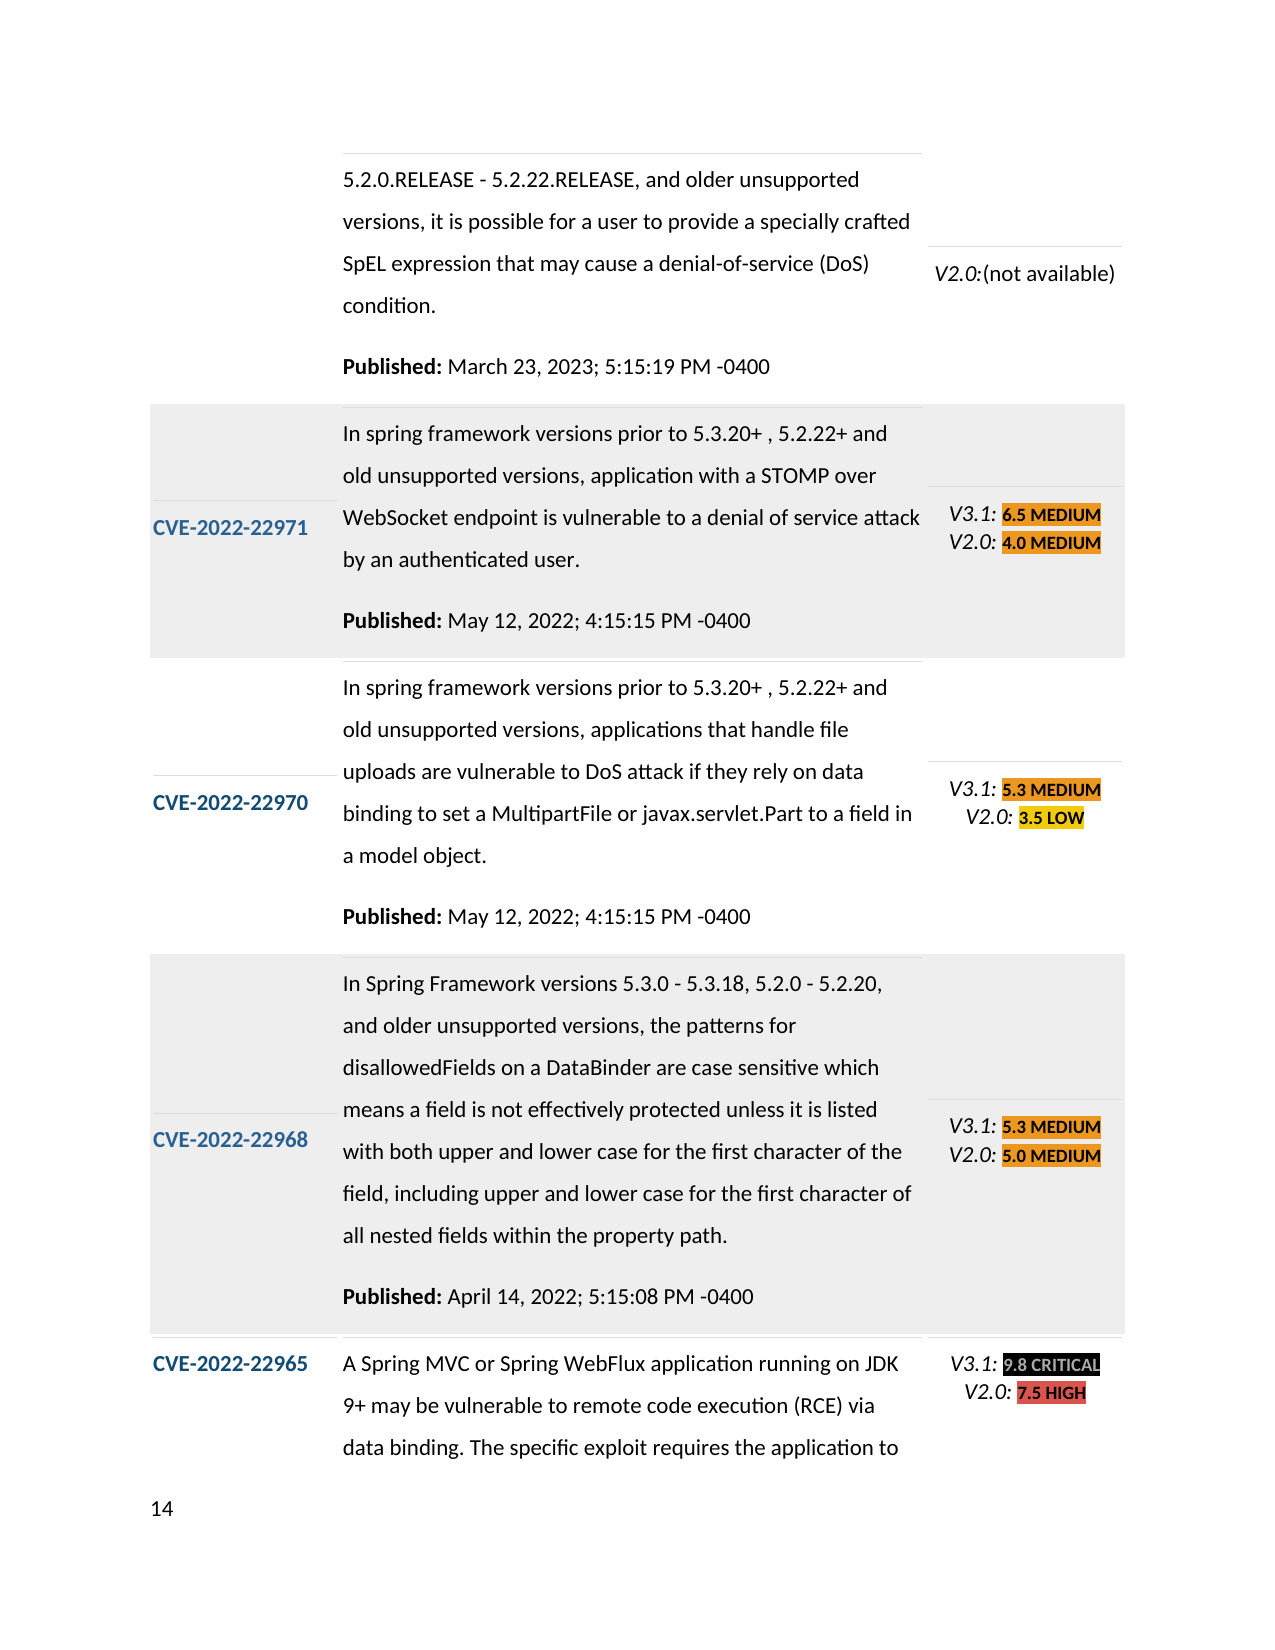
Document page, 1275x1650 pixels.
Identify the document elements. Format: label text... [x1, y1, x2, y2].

table_cell V3.1: 5.3 MEDIUM V2.0: 5.0 MEDIUM [925, 954, 1125, 1334]
table_cell V2.0:(not available) [925, 150, 1125, 404]
table_cell CVE-2022-22971 [150, 404, 340, 658]
table_cell CVE-2022-22970 [150, 658, 340, 954]
table_cell In spring framework versions prior to 5.3.20+ , 5.2.22+ and old unsupported versions, application with a STOMP over WebSocket endpoint is vulnerable to a denial of service attack by an authenticated user. Published: May 12, 2022; 4:15:15 PM -0400 [340, 404, 925, 658]
table_cell 5.2.0.RELEASE - 5.2.22.RELEASE, and older unsupported versions, it is possible for a user to provide a specially crafted SpEL expression that may cause a denial-of-service (DoS) condition. Published: March 23, 2023; 5:15:19 PM -0400 [340, 150, 925, 404]
table_cell V3.1: 5.3 MEDIUM V2.0: 3.5 LOW [925, 658, 1125, 954]
table_cell V3.1: 9.8 CRITICAL V2.0: 7.5 HIGH [925, 1334, 1125, 1464]
table_cell CVE-2022-22965 [150, 1334, 340, 1464]
table_cell [150, 150, 340, 404]
table_cell A Spring MVC or Spring WebFlux application running on JDK 9+ may be vulnerable to remote code execution (RCE) via data binding. The specific exploit requires the application to [340, 1334, 925, 1464]
table_cell In Spring Framework versions 5.3.0 - 5.3.18, 5.2.0 - 5.2.20, and older unsupported versions, the patterns for disallowedFields on a DataBinder are case sensitive which means a field is not effectively protected unless it is listed with both upper and lower case for the first character of the field, including upper and lower case for the first character of all nested fields within the property path. Published: April 14, 2022; 5:15:08 PM -0400 [340, 954, 925, 1334]
table_cell In spring framework versions prior to 5.3.20+ , 5.2.22+ and old unsupported versions, applications that handle file uploads are vulnerable to DoS attack if they rely on data binding to set a MultipartFile or javax.servlet.Part to a field in a model object. Published: May 12, 2022; 4:15:15 PM -0400 [340, 658, 925, 954]
table_cell V3.1: 6.5 MEDIUM V2.0: 4.0 MEDIUM [925, 404, 1125, 658]
table_cell CVE-2022-22968 [150, 954, 340, 1334]
